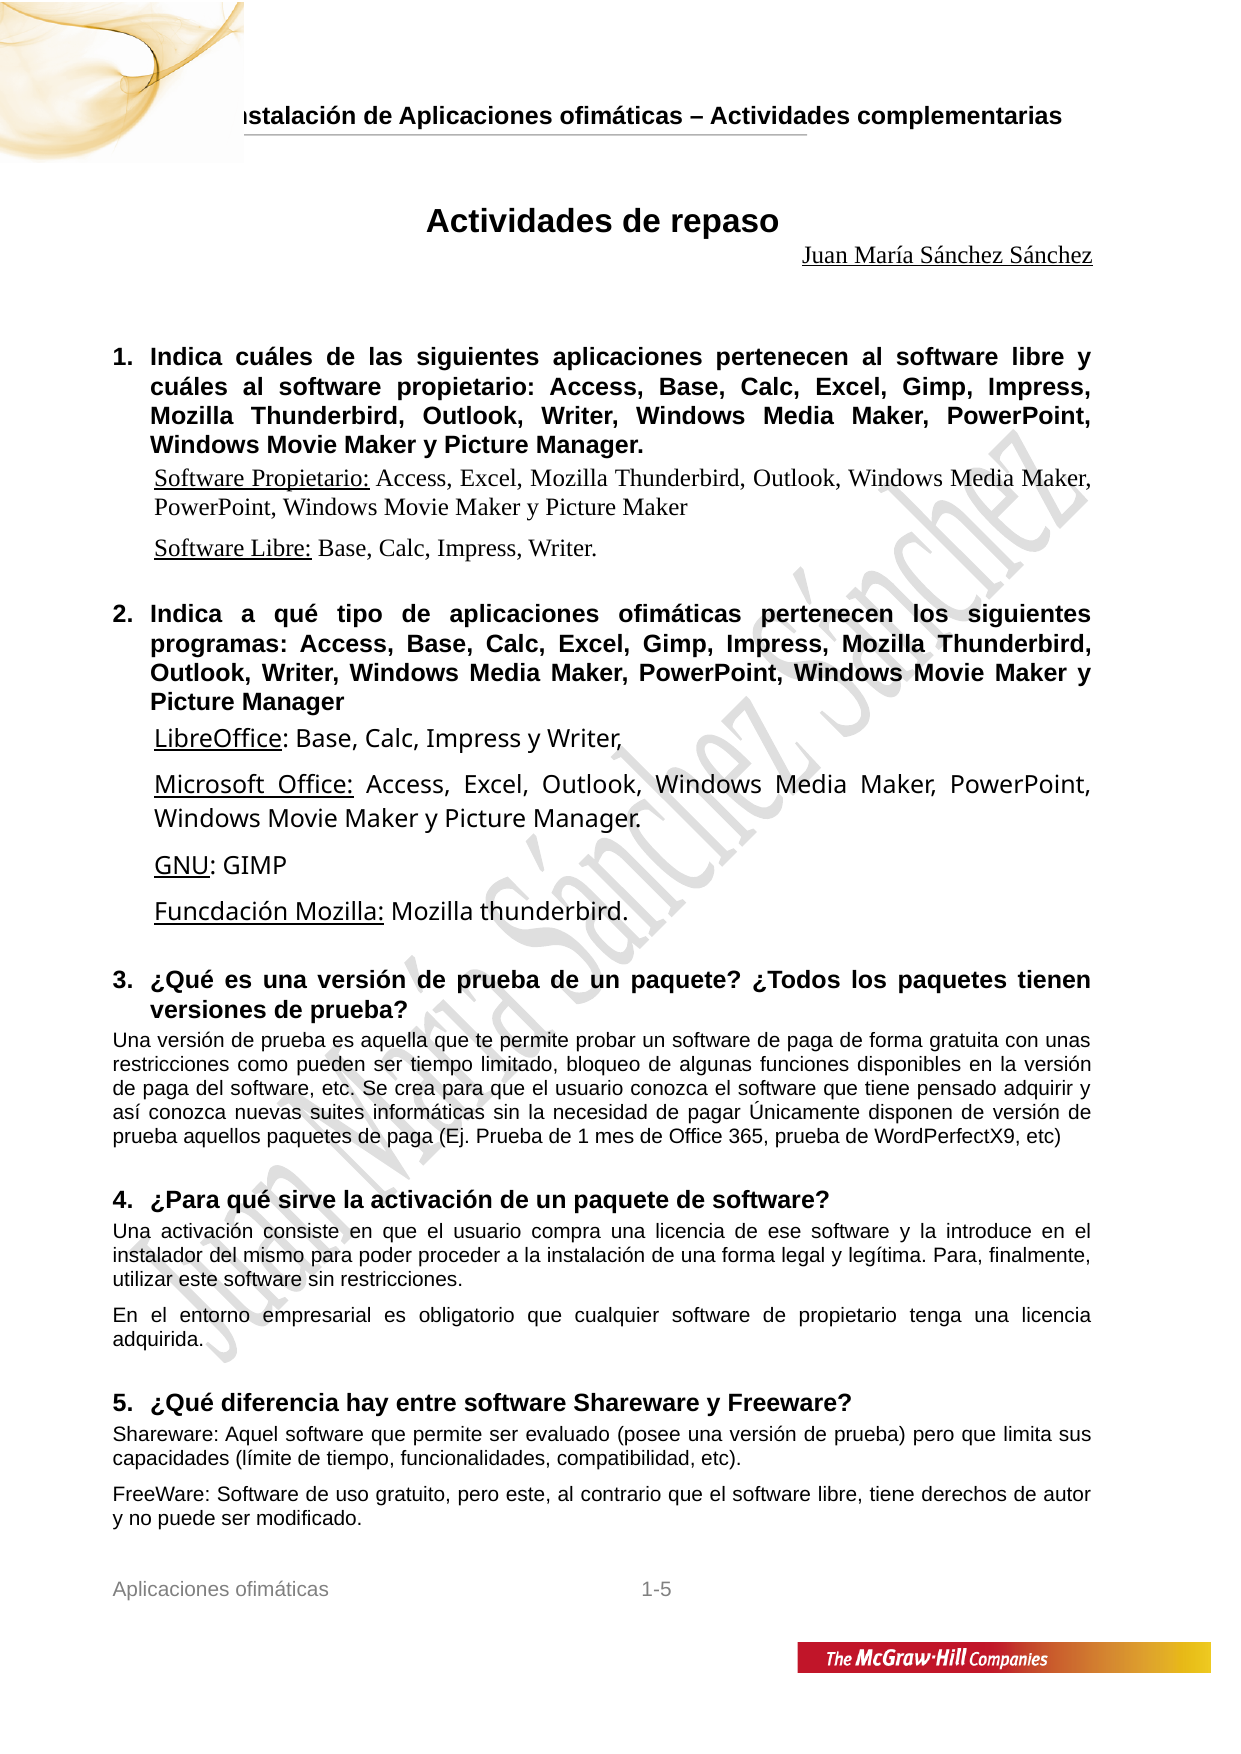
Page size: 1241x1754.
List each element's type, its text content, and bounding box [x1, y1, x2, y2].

text Funcdación Mozilla: Mozilla thunderbird. [631, 894, 1092, 928]
text [762, 720, 1092, 754]
text Software Propietario: Access, Excel, Mozilla Thunderbird, Outlook, Windows Media Maker, PowerPoint, Windows Movie Maker y Picture Maker [154, 463, 1053, 521]
list ¿Qué es una versión de prueba de un paquete? ¿Todos los paquetes tienen versiones de prueba? [112, 966, 1092, 1024]
list ¿Qué diferencia hay entre software Shareware y Freeware? [112, 1388, 1092, 1418]
text Funcdación Mozilla: Mozilla thunderbird. [597, 894, 650, 928]
list ¿Para qué sirve la activación de un paquete de software? [272, 1185, 321, 1214]
text Juan María Sánchez Sánchez [112, 240, 1092, 268]
text Funcdación Mozilla: Mozilla thunderbird. [154, 894, 499, 928]
text Una activación consiste en que el usuario compra una licencia de ese software y la introduce en el instalador del mismo para poder proceder a la instalación de una forma legal y legítima. Para, finalmente, utilizar este software sin restricciones. [112, 1219, 270, 1291]
list Indica a qué tipo de aplicaciones ofimáticas pertenecen los siguientes programas: Access, Base, Calc, Excel, Gimp, Impress, Mozilla Thunderbird, Outlook, Writer, Windows Media Maker, PowerPoint, Windows Movie Maker y Picture Manager [112, 599, 917, 716]
text FreeWare: Software de uso gratuito, pero este, al contrario que el software libre, tiene derechos de autor y no puede ser modificado. [112, 1482, 1092, 1530]
text LibreOffice: Base, Calc, Impress y Writer, [154, 720, 768, 754]
text [599, 851, 644, 882]
text [985, 533, 1092, 562]
list Indica a qué tipo de aplicaciones ofimáticas pertenecen los siguientes programas: Access, Base, Calc, Excel, Gimp, Impress, Mozilla Thunderbird, Outlook, Writer, Windows Media Maker, PowerPoint, Windows Movie Maker y Picture Manager [853, 599, 1092, 716]
text Una activación consiste en que el usuario compra una licencia de ese software y la introduce en el instalador del mismo para poder proceder a la instalación de una forma legal y legítima. Para, finalmente, utilizar este software sin restricciones. [301, 1219, 1092, 1291]
list Indica cuáles de las siguientes aplicaciones pertenecen al software libre y cuáles al software propietario: Access, Base, Calc, Excel, Gimp, Impress, Mozilla Thunderbird, Outlook, Writer, Windows Media Maker, PowerPoint, Windows Movie Maker y Picture Manager. [112, 342, 1092, 459]
text Una versión de prueba es aquella que te permite probar un software de paga de forma gratuita con unas restricciones como pueden ser tiempo limitado, bloqueo de algunas funciones disponibles en la versión de paga del software, etc. Se crea para que el usuario conozca el software que tiene pensado adquirir y así conozca nuevas suites informáticas sin la necesidad de pagar Únicamente disponen de versión de prueba aquellos paquetes de paga (Ej. Prueba de 1 mes de Office 365, prueba de WordPerfectX9, etc) [112, 1028, 478, 1148]
list ¿Para qué sirve la activación de un paquete de software? [112, 1185, 256, 1214]
list ¿Para qué sirve la activación de un paquete de software? [307, 1185, 1092, 1214]
text Microsoft Office: Access, Excel, Outlook, Windows Media Maker, PowerPoint, Windows Movie Maker y Picture Manager. [710, 767, 1092, 835]
text Una versión de prueba es aquella que te permite probar un software de paga de forma gratuita con unas restricciones como pueden ser tiempo limitado, bloqueo de algunas funciones disponibles en la versión de paga del software, etc. Se crea para que el usuario conozca el software que tiene pensado adquirir y así conozca nuevas suites informáticas sin la necesidad de pagar Únicamente disponen de versión de prueba aquellos paquetes de paga (Ej. Prueba de 1 mes de Office 365, prueba de WordPerfectX9, etc) [431, 1028, 1092, 1148]
text Shareware: Aquel software que permite ser evaluado (posee una versión de prueba) pero que limita sus capacidades (límite de tiempo, funcionalidades, compatibilidad, etc). [112, 1422, 1092, 1470]
text En el entorno empresarial es obligatorio que cualquier software de propietario tenga una licencia adquirida. [207, 1303, 1092, 1351]
text [624, 847, 676, 882]
text Software Libre: Base, Calc, Impress, Writer. [154, 533, 906, 562]
text [654, 847, 1092, 882]
text GNU: GIMP [154, 847, 604, 882]
text [903, 533, 959, 562]
subtitle Actividades de repaso [112, 202, 1092, 240]
text Funcdación Mozilla: Mozilla thunderbird. [495, 894, 595, 928]
text [945, 533, 999, 562]
text Microsoft Office: Access, Excel, Outlook, Windows Media Maker, PowerPoint, Windows Movie Maker y Picture Manager. [670, 781, 738, 835]
text Software Propietario: Access, Excel, Mozilla Thunderbird, Outlook, Windows Media Maker, PowerPoint, Windows Movie Maker y Picture Maker [1035, 463, 1092, 521]
text Microsoft Office: Access, Excel, Outlook, Windows Media Maker, PowerPoint, Windows Movie Maker y Picture Manager. [154, 767, 698, 835]
text En el entorno empresarial es obligatorio que cualquier software de propietario tenga una licencia adquirida. [112, 1303, 229, 1351]
